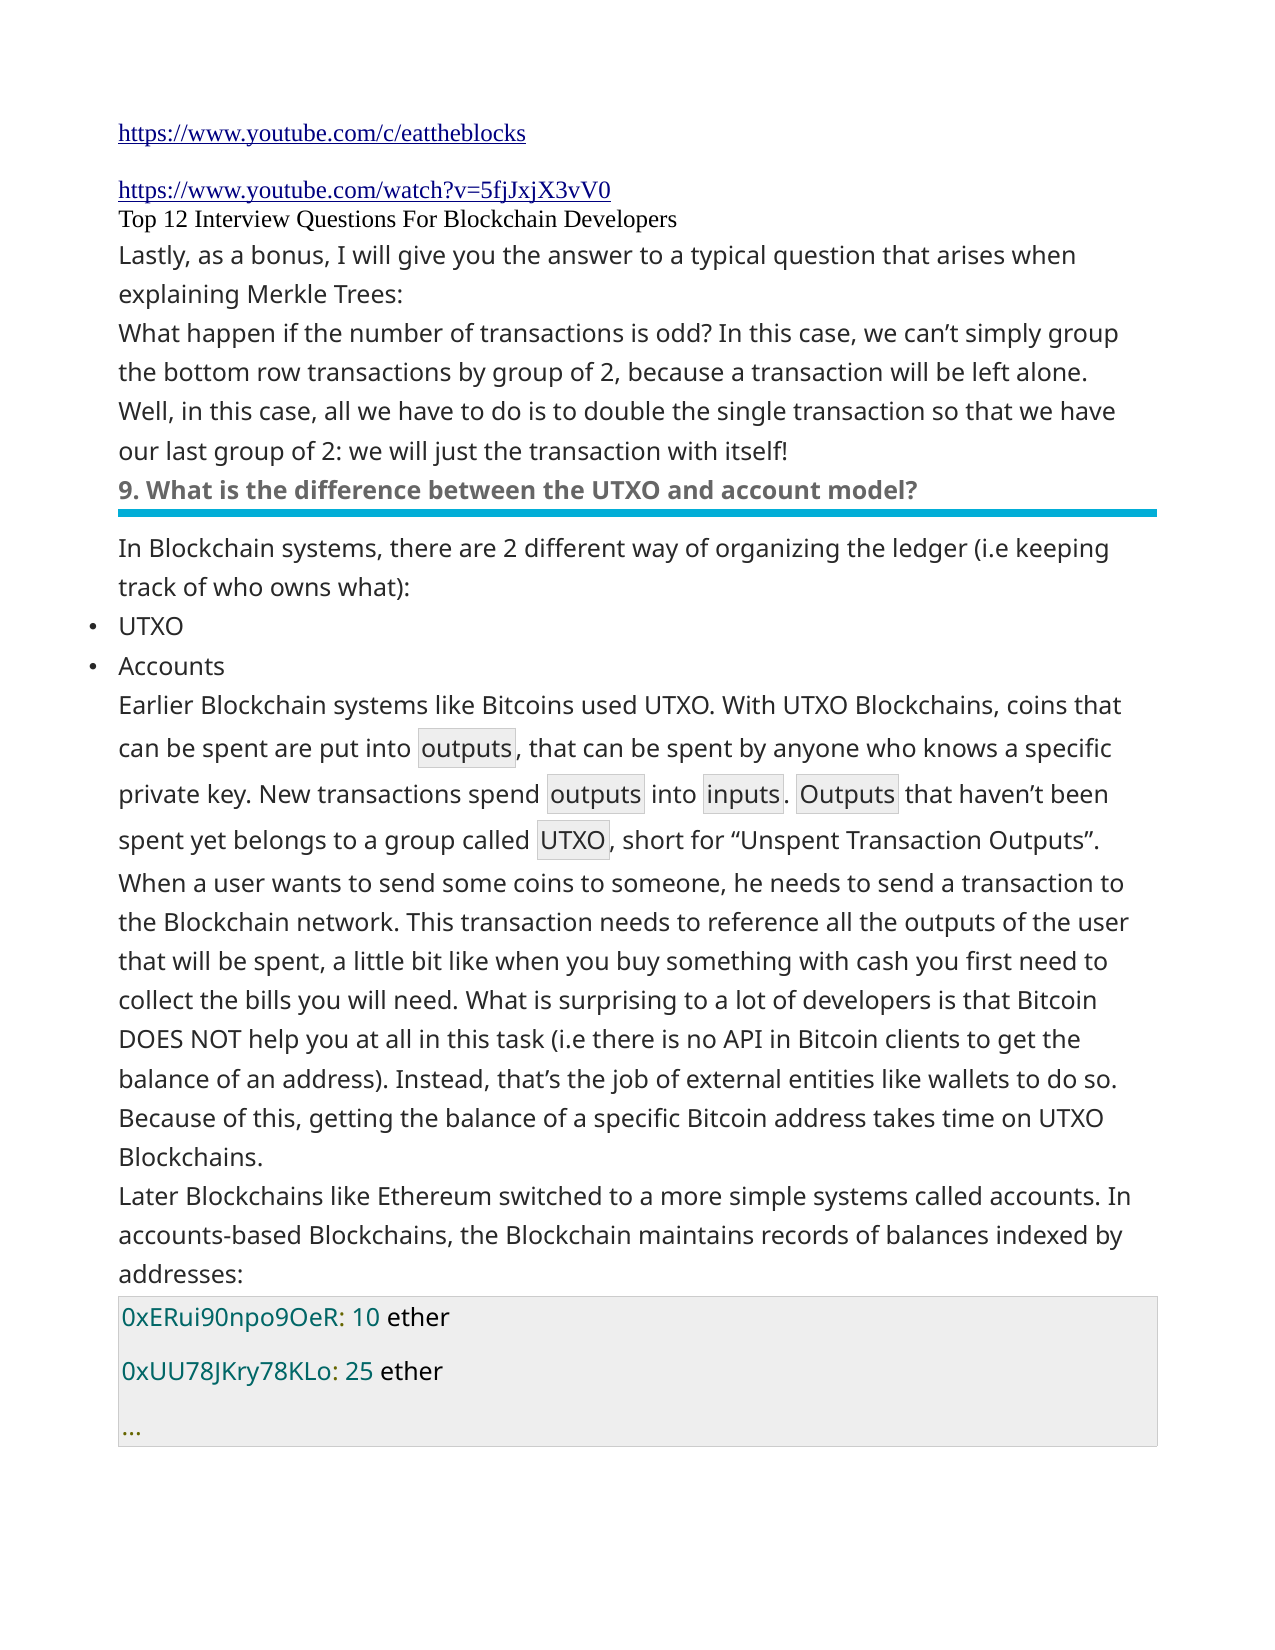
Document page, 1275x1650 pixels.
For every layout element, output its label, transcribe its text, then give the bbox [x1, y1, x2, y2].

text Top 12 Interview Questions For Blockchain Developers [118, 204, 1157, 233]
text Well, in this case, all we have to do is to double the single transaction so that we have our last group of 2: we will just the transaction with itself! [118, 394, 1157, 467]
text https://www.youtube.com/c/eattheblocks [118, 118, 1157, 147]
list UTXO [118, 609, 1157, 643]
subtitle 9. What is the difference between the UTXO and account model? [118, 472, 1157, 509]
text Later Blockchains like Ethereum switched to a more simple systems called accounts. In accounts-based Blockchains, the Blockchain maintains records of balances indexed by addresses: [118, 1179, 1157, 1291]
text Because of this, getting the balance of a specific Bitcoin address takes time on UTXO Blockchains. [118, 1101, 1157, 1174]
text 0xERui90npo9OeR: 10 ether [119, 1297, 1157, 1334]
text ... [119, 1405, 1157, 1446]
text When a user wants to send some coins to someone, he needs to send a transaction to the Blockchain network. This transaction needs to reference all the outputs of the user that will be spent, a little bit like when you buy something with cash you first need to collect the bills you will need. What is surprising to a lot of developers is that Bitcoin DOES NOT help you at all in this task (i.e there is no API in Bitcoin clients to get the balance of an address). Instead, that’s the job of external entities like wallets to do so. [118, 866, 1157, 1095]
text What happen if the number of transactions is odd? In this case, we can’t simply group the bottom row transactions by group of 2, because a transaction will be left alone. [118, 316, 1157, 389]
text In Blockchain systems, there are 2 different way of organizing the ledger (i.e keeping track of who owns what): [118, 531, 1157, 604]
list Accounts [118, 648, 1157, 682]
text Earlier Blockchain systems like Bitcoins used UTXO. With UTXO Blockchains, coins that can be spent are put into outputs, that can be spent by anyone who knows a specific private key. New transactions spend outputs into inputs. Outputs that haven’t been spent yet belongs to a group called UTXO, short for “Unspent Transaction Outputs”. [118, 687, 1157, 859]
text 0xUU78JKry78KLo: 25 ether [119, 1351, 1157, 1388]
text Lastly, as a bonus, I will give you the answer to a typical question that arises when explaining Merkle Trees: [118, 237, 1157, 311]
text https://www.youtube.com/watch?v=5fjJxjX3vV0 [118, 176, 1157, 204]
